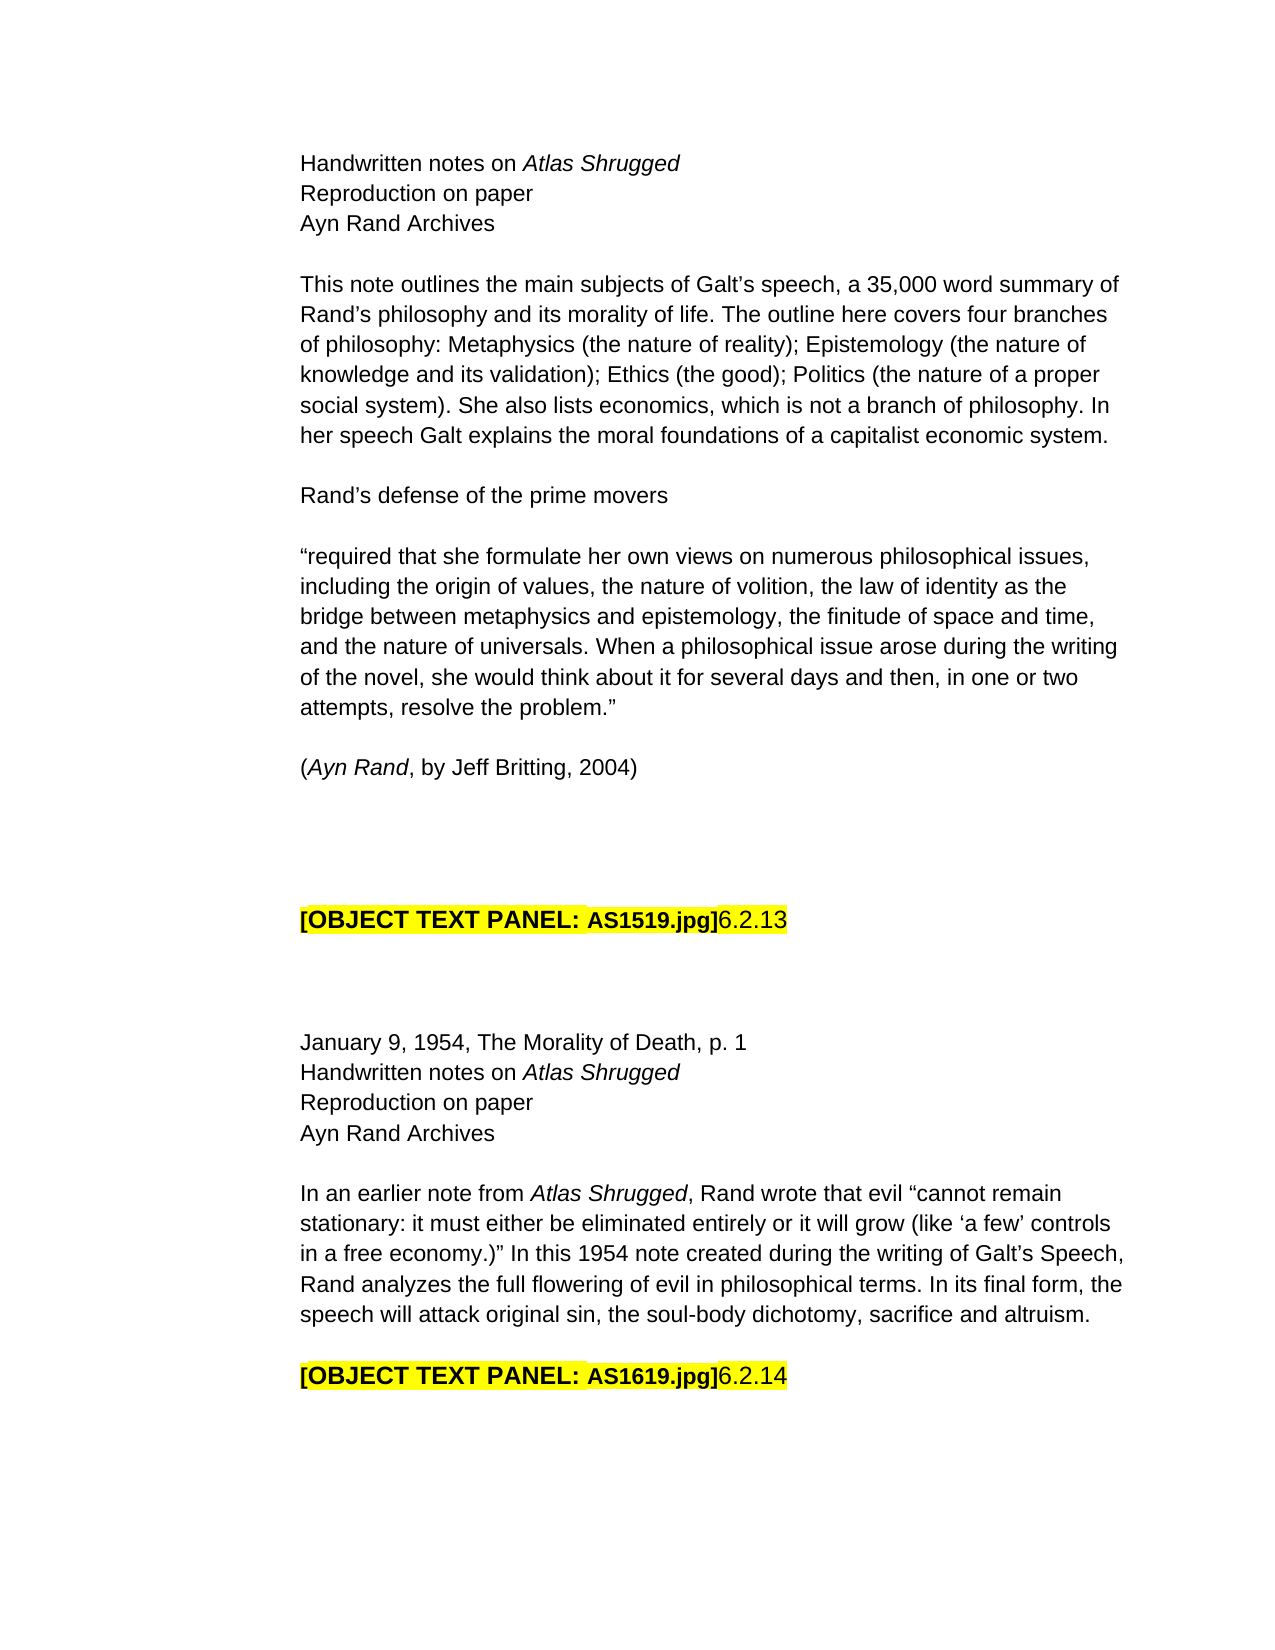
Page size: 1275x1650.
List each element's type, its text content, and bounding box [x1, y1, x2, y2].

text Handwritten notes on Atlas Shrugged [300, 1059, 1125, 1085]
text Ayn Rand Archives [300, 210, 1125, 237]
text This note outlines the main subjects of Galt’s speech, a 35,000 word summary of Rand’s philosophy and its morality of life. The outline here covers four branches of philosophy: Metaphysics (the nature of reality); Epistemology (the nature of knowledge and its validation); Ethics (the good); Politics (the nature of a proper social system). She also lists economics, which is not a branch of philosophy. In her speech Galt explains the moral foundations of a capitalist economic system. [300, 271, 1125, 448]
text (Ayn Rand, by Jeff Britting, 2004) [300, 754, 1125, 781]
text In an earlier note from Atlas Shrugged, Rand wrote that evil “cannot remain stationary: it must either be eliminated entirely or it will grow (like ‘a few’ controls in a free economy.)” In this 1954 note created during the writing of Galt’s Speech, Rand analyzes the full flowering of evil in philosophical terms. In its final form, the speech will attack original sin, the soul-body dichotomy, sacrifice and altruism. [300, 1180, 1125, 1327]
text Reproduction on paper [300, 180, 1125, 207]
text [OBJECT TEXT PANEL: AS1619.jpg]6.2.14 [300, 1361, 1125, 1390]
text “required that she formulate her own views on numerous philosophical issues, including the origin of values, the nature of volition, the law of identity as the bridge between metaphysics and epistemology, the finitude of space and time, and the nature of universals. When a philosophical issue arose during the writing of the novel, she would think about it for several days and then, in one or two attempts, resolve the problem.” [300, 543, 1125, 720]
text Handwritten notes on Atlas Shrugged [300, 150, 1125, 176]
text January 9, 1954, The Morality of Death, p. 1 [300, 1029, 1125, 1055]
text [OBJECT TEXT PANEL: AS1519.jpg]6.2.13 [300, 905, 1125, 934]
text Ayn Rand Archives [300, 1119, 1125, 1146]
text Reproduction on paper [300, 1089, 1125, 1116]
text Rand’s defense of the prime movers [300, 482, 1125, 509]
